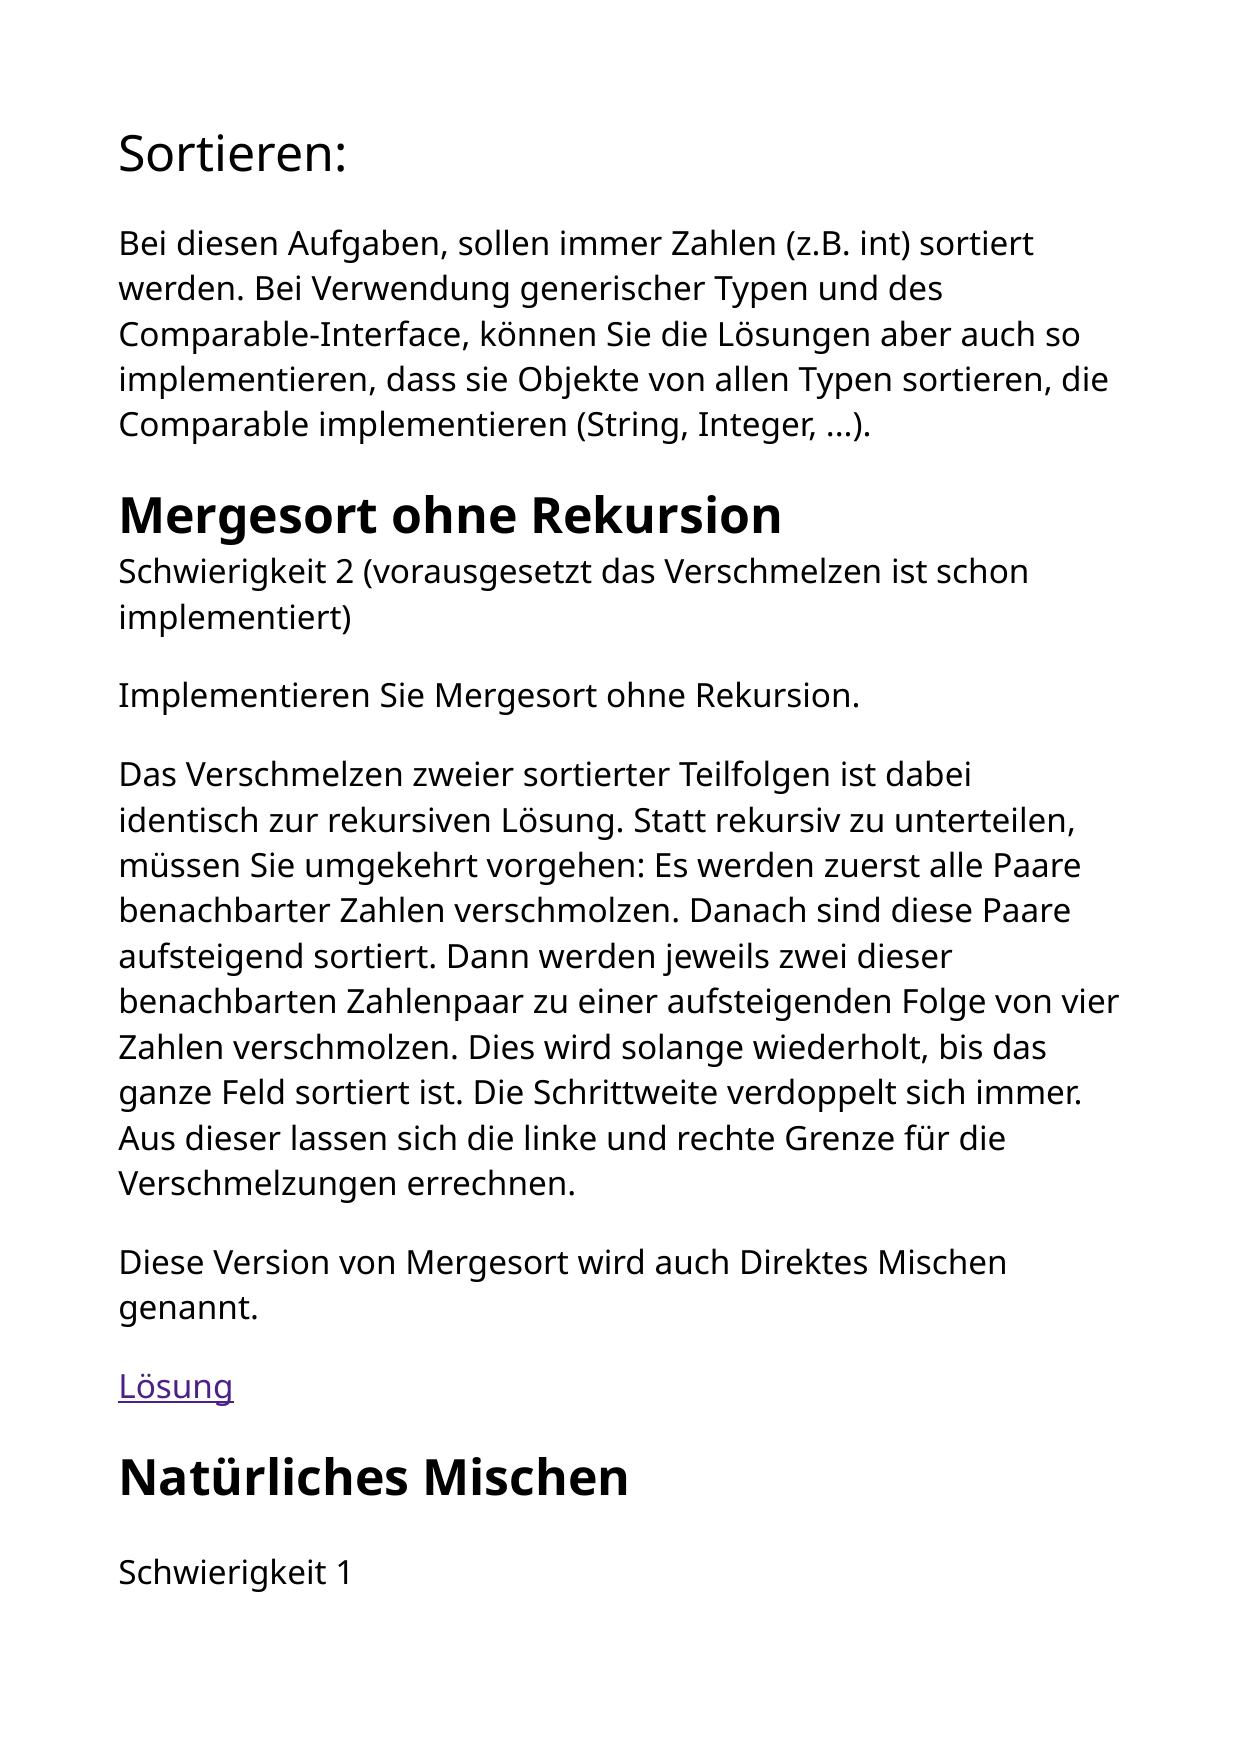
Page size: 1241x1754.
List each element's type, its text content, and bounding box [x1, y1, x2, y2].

text Diese Version von Mergesort wird auch Direktes Mischen genannt. [118, 1238, 1122, 1329]
text Das Verschmelzen zweier sortierter Teilfolgen ist dabei identisch zur rekursiven Lösung. Statt rekursiv zu unterteilen, müssen Sie umgekehrt vorgehen: Es werden zuerst alle Paare benachbarter Zahlen verschmolzen. Danach sind diese Paare aufsteigend sortiert. Dann werden jeweils zwei dieser benachbarten Zahlenpaar zu einer aufsteigenden Folge von vier Zahlen verschmolzen. Dies wird solange wiederholt, bis das ganze Feld sortiert ist. Die Schrittweite verdoppelt sich immer. Aus dieser lassen sich die linke und rechte Grenze für die Verschmelzungen errechnen. [118, 751, 1122, 1205]
text Bei diesen Aufgaben, sollen immer Zahlen (z.B. int) sortiert werden. Bei Verwendung generischer Typen und des Comparable-Interface, können Sie die Lösungen aber auch so implementieren, dass sie Objekte von allen Typen sortieren, die Comparable implementieren (String, Integer, ...). [118, 219, 1122, 447]
text Natürliches Mischen [118, 1441, 1122, 1509]
text Schwierigkeit 2 (vorausgesetzt das Verschmelzen ist schon implementiert) [118, 548, 1122, 639]
text Sortieren: [118, 118, 1122, 186]
text Mergesort ohne Rekursion [118, 480, 1122, 548]
text Implementieren Sie Mergesort ohne Rekursion. [118, 672, 1122, 718]
text Lösung [118, 1363, 1122, 1408]
text Schwierigkeit 1 [118, 1549, 1122, 1594]
